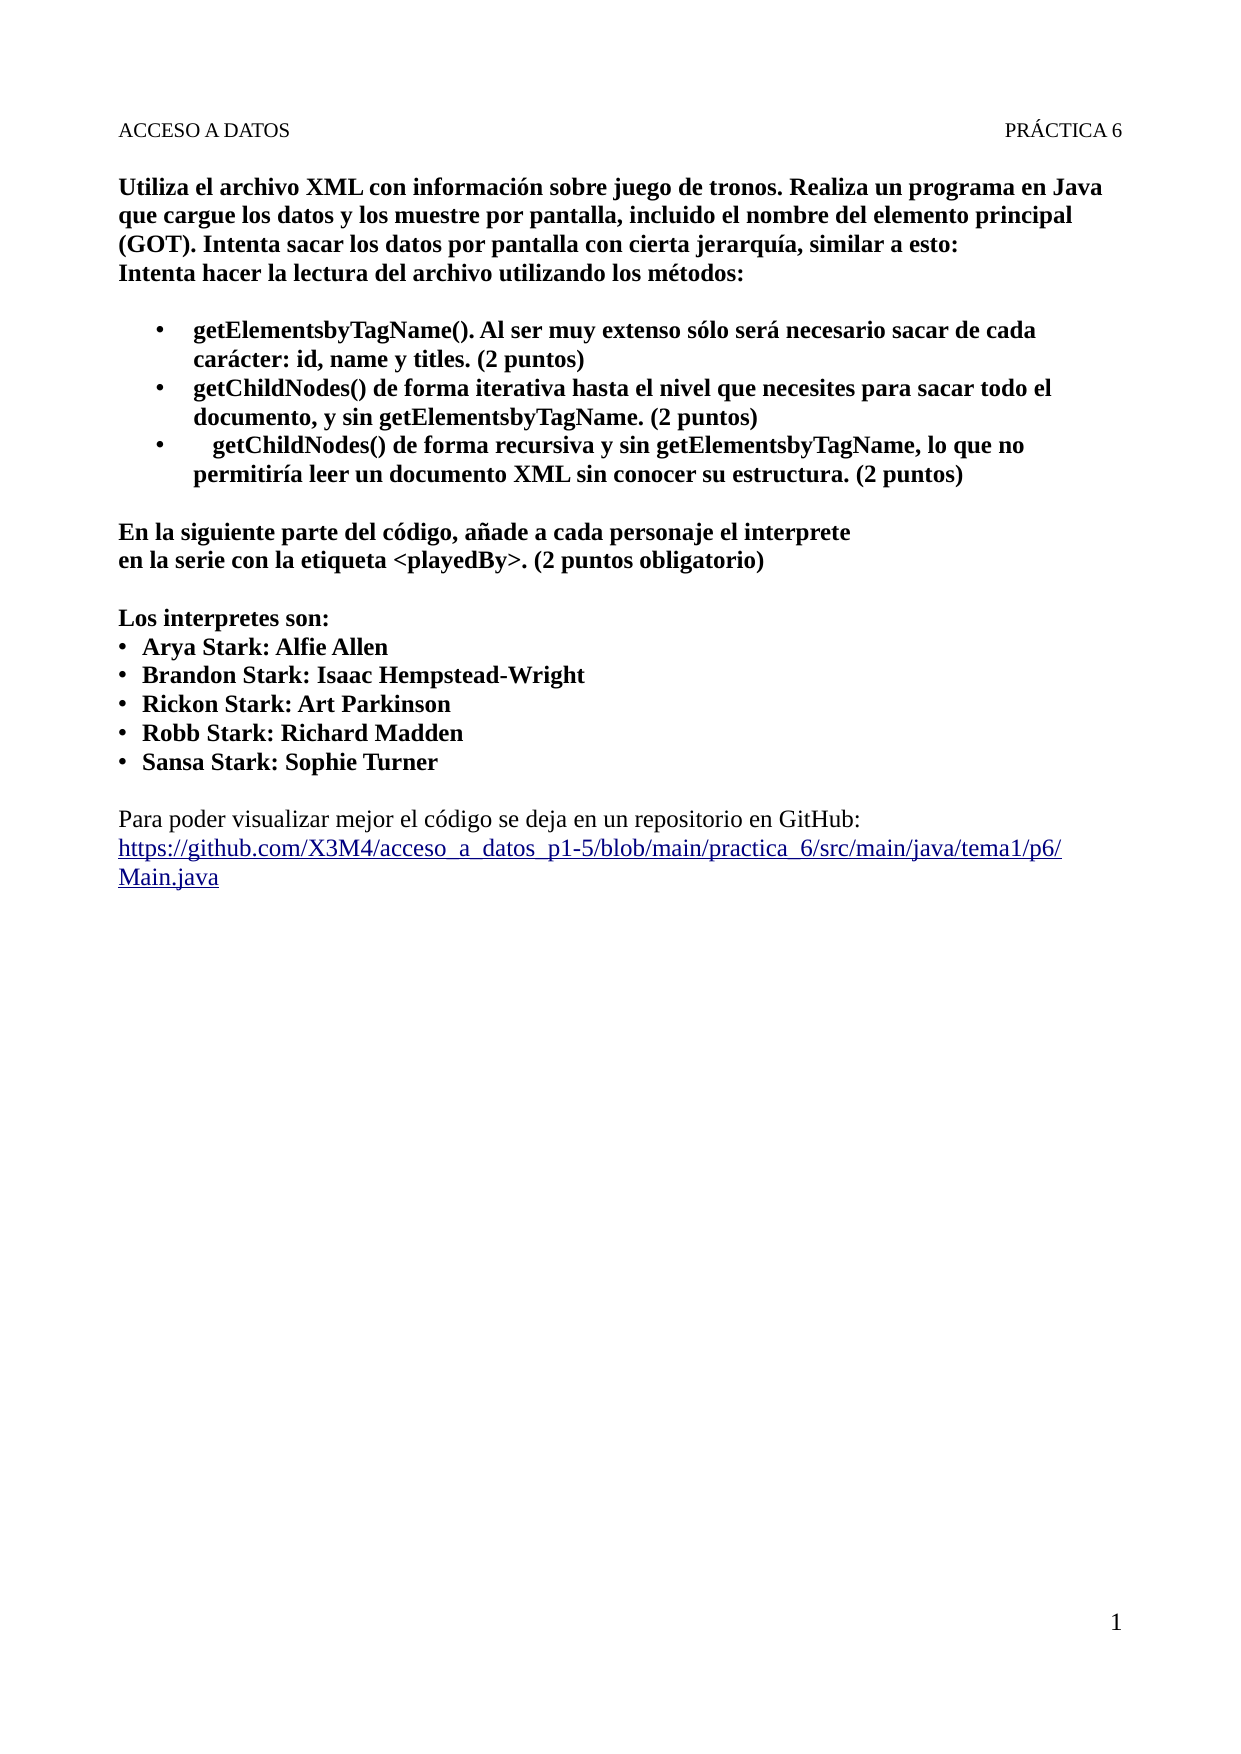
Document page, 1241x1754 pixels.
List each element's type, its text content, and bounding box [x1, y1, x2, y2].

text Los interpretes son: [118, 603, 1122, 632]
text https://github.com/X3M4/acceso_a_datos_p1-5/blob/main/practica_6/src/main/java/tema1/p6/Main.java [118, 833, 1122, 890]
text Para poder visualizar mejor el código se deja en un repositorio en GitHub: [118, 804, 1122, 833]
text En la siguiente parte del código, añade a cada personaje el interprete [118, 517, 1122, 545]
list Arya Stark: Alfie Allen [118, 632, 1122, 660]
list getChildNodes() de forma iterativa hasta el nivel que necesites para sacar todo el documento, y sin getElementsbyTagName. (2 puntos) [156, 373, 1122, 430]
list getChildNodes() de forma recursiva y sin getElementsbyTagName, lo que no permitiría leer un documento XML sin conocer su estructura. (2 puntos) [156, 430, 1122, 488]
text en la serie con la etiqueta <playedBy>. (2 puntos obligatorio) [118, 545, 1122, 574]
text Intenta hacer la lectura del archivo utilizando los métodos: [118, 258, 1122, 287]
text Utiliza el archivo XML con información sobre juego de tronos. Realiza un programa en Java que cargue los datos y los muestre por pantalla, incluido el nombre del elemento principal (GOT). Intenta sacar los datos por pantalla con cierta jerarquía, similar a esto: [118, 172, 1122, 258]
list Rickon Stark: Art Parkinson [118, 689, 1122, 718]
list Brandon Stark: Isaac Hempstead-Wright [118, 660, 1122, 689]
list getElementsbyTagName(). Al ser muy extenso sólo será necesario sacar de cada carácter: id, name y titles. (2 puntos) [156, 315, 1122, 373]
list Sansa Stark: Sophie Turner [118, 747, 1122, 775]
list Robb Stark: Richard Madden [118, 718, 1122, 747]
